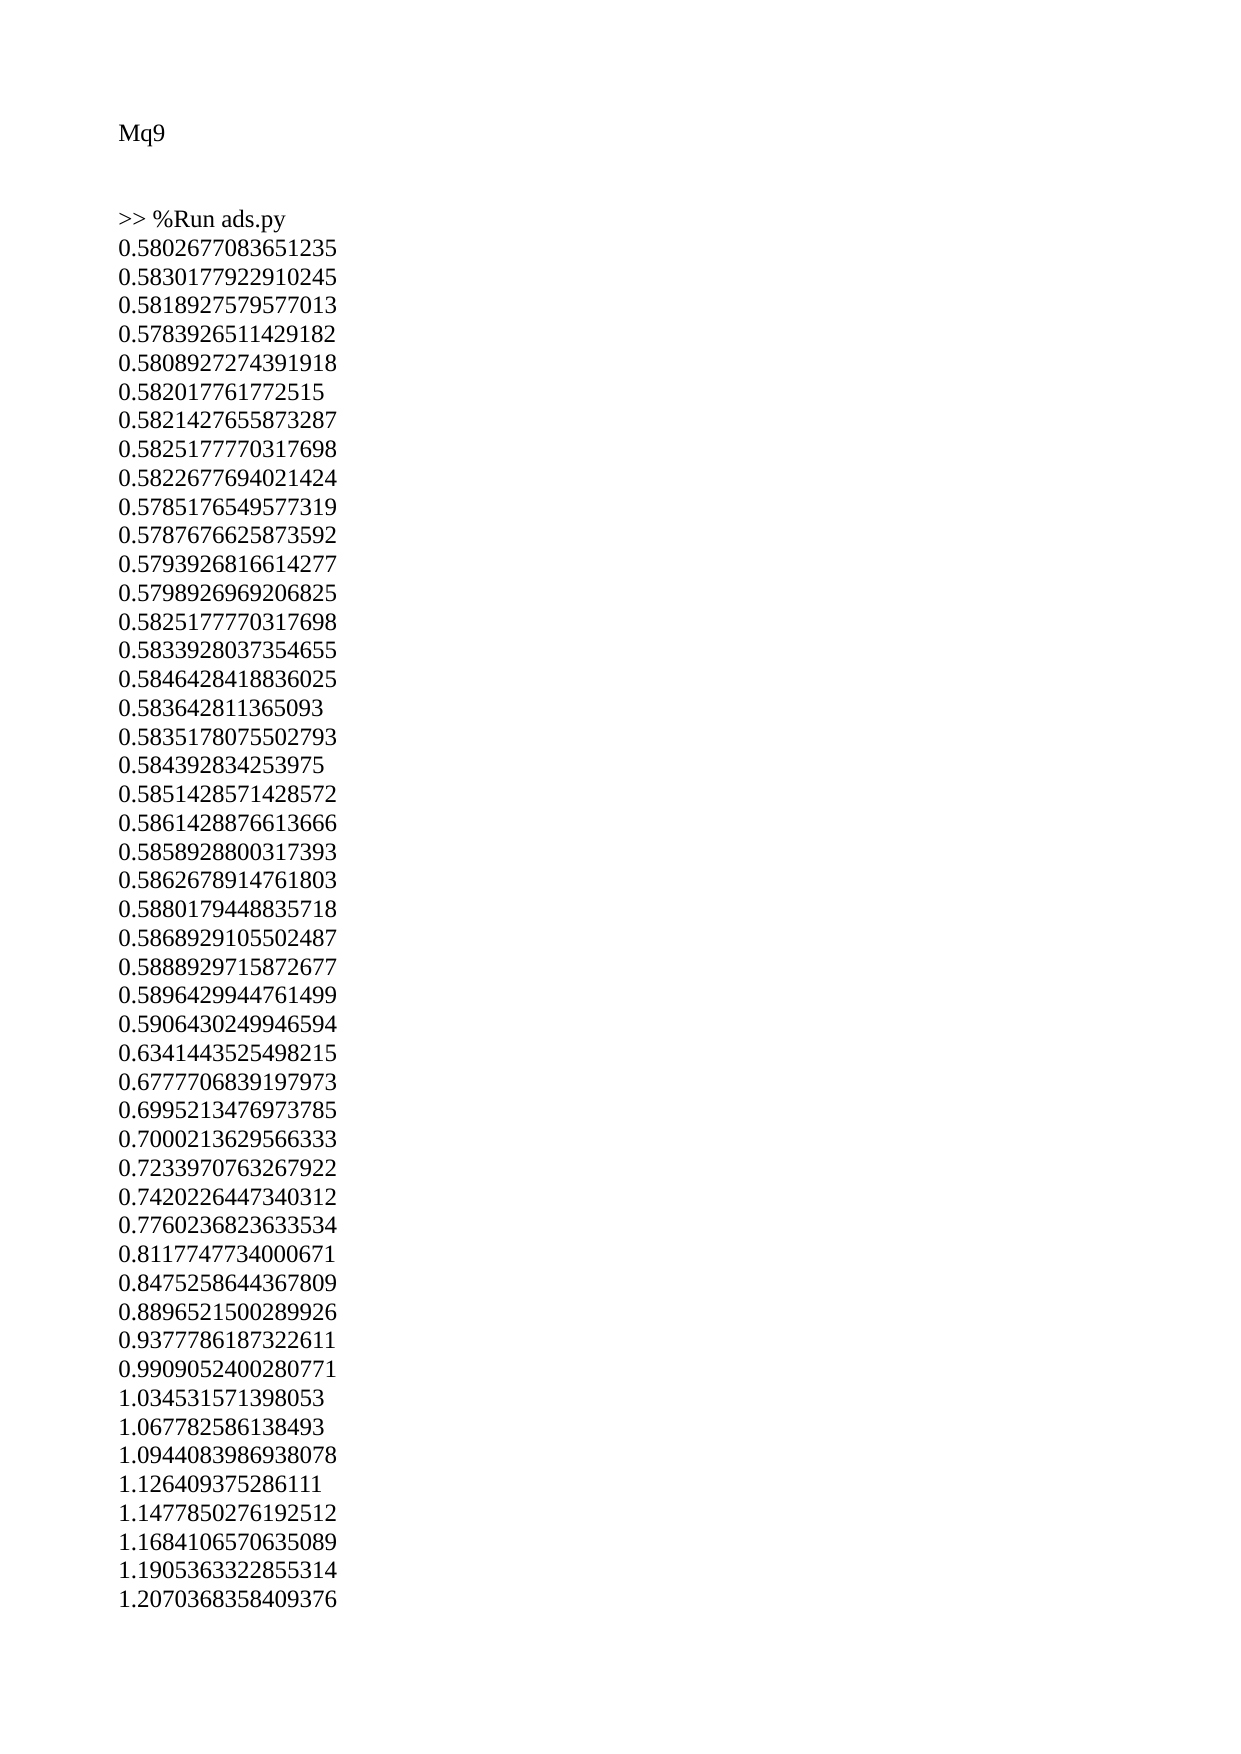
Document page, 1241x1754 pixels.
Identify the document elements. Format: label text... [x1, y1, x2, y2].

text 0.7760236823633534 [118, 1211, 1122, 1239]
text 0.5846428418836025 [118, 664, 1122, 693]
text 0.5896429944761499 [118, 981, 1122, 1009]
text 0.5808927274391918 [118, 348, 1122, 377]
text Mq9 [118, 118, 1122, 147]
text 0.5906430249946594 [118, 1009, 1122, 1038]
text 0.5821427655873287 [118, 406, 1122, 434]
text 0.582017761772515 [118, 377, 1122, 406]
text 0.9909052400280771 [118, 1354, 1122, 1383]
text 0.7420226447340312 [118, 1182, 1122, 1211]
text 0.6341443525498215 [118, 1038, 1122, 1067]
text 0.5868929105502487 [118, 923, 1122, 952]
text 0.583642811365093 [118, 693, 1122, 722]
text 0.6777706839197973 [118, 1067, 1122, 1096]
text 0.584392834253975 [118, 751, 1122, 779]
text 0.5825177770317698 [118, 607, 1122, 636]
text 0.9377786187322611 [118, 1326, 1122, 1354]
text >> %Run ads.py [118, 204, 1122, 233]
text 0.5835178075502793 [118, 722, 1122, 751]
text 0.5888929715872677 [118, 952, 1122, 981]
text 1.1684106570635089 [118, 1527, 1122, 1556]
text 0.5833928037354655 [118, 636, 1122, 664]
text 0.5818927579577013 [118, 291, 1122, 319]
text 0.5793926816614277 [118, 549, 1122, 578]
text 0.5862678914761803 [118, 866, 1122, 894]
text 0.5825177770317698 [118, 434, 1122, 463]
text 1.034531571398053 [118, 1383, 1122, 1412]
text 1.126409375286111 [118, 1469, 1122, 1498]
text 1.2070368358409376 [118, 1584, 1122, 1613]
text 0.5851428571428572 [118, 779, 1122, 808]
text 0.8475258644367809 [118, 1268, 1122, 1297]
text 0.5787676625873592 [118, 521, 1122, 549]
text 1.067782586138493 [118, 1412, 1122, 1441]
text 0.5783926511429182 [118, 319, 1122, 348]
text 0.8117747734000671 [118, 1239, 1122, 1268]
text 0.5880179448835718 [118, 894, 1122, 923]
text 0.6995213476973785 [118, 1096, 1122, 1124]
text 1.1905363322855314 [118, 1556, 1122, 1584]
text 0.5830177922910245 [118, 262, 1122, 291]
text 0.5802677083651235 [118, 233, 1122, 262]
text 0.7233970763267922 [118, 1153, 1122, 1182]
text 0.5861428876613666 [118, 808, 1122, 837]
text 0.5798926969206825 [118, 578, 1122, 607]
text 1.0944083986938078 [118, 1441, 1122, 1469]
text 0.7000213629566333 [118, 1124, 1122, 1153]
text 1.1477850276192512 [118, 1498, 1122, 1527]
text 0.8896521500289926 [118, 1297, 1122, 1326]
text 0.5858928800317393 [118, 837, 1122, 866]
text 0.5785176549577319 [118, 492, 1122, 521]
text 0.5822677694021424 [118, 463, 1122, 492]
